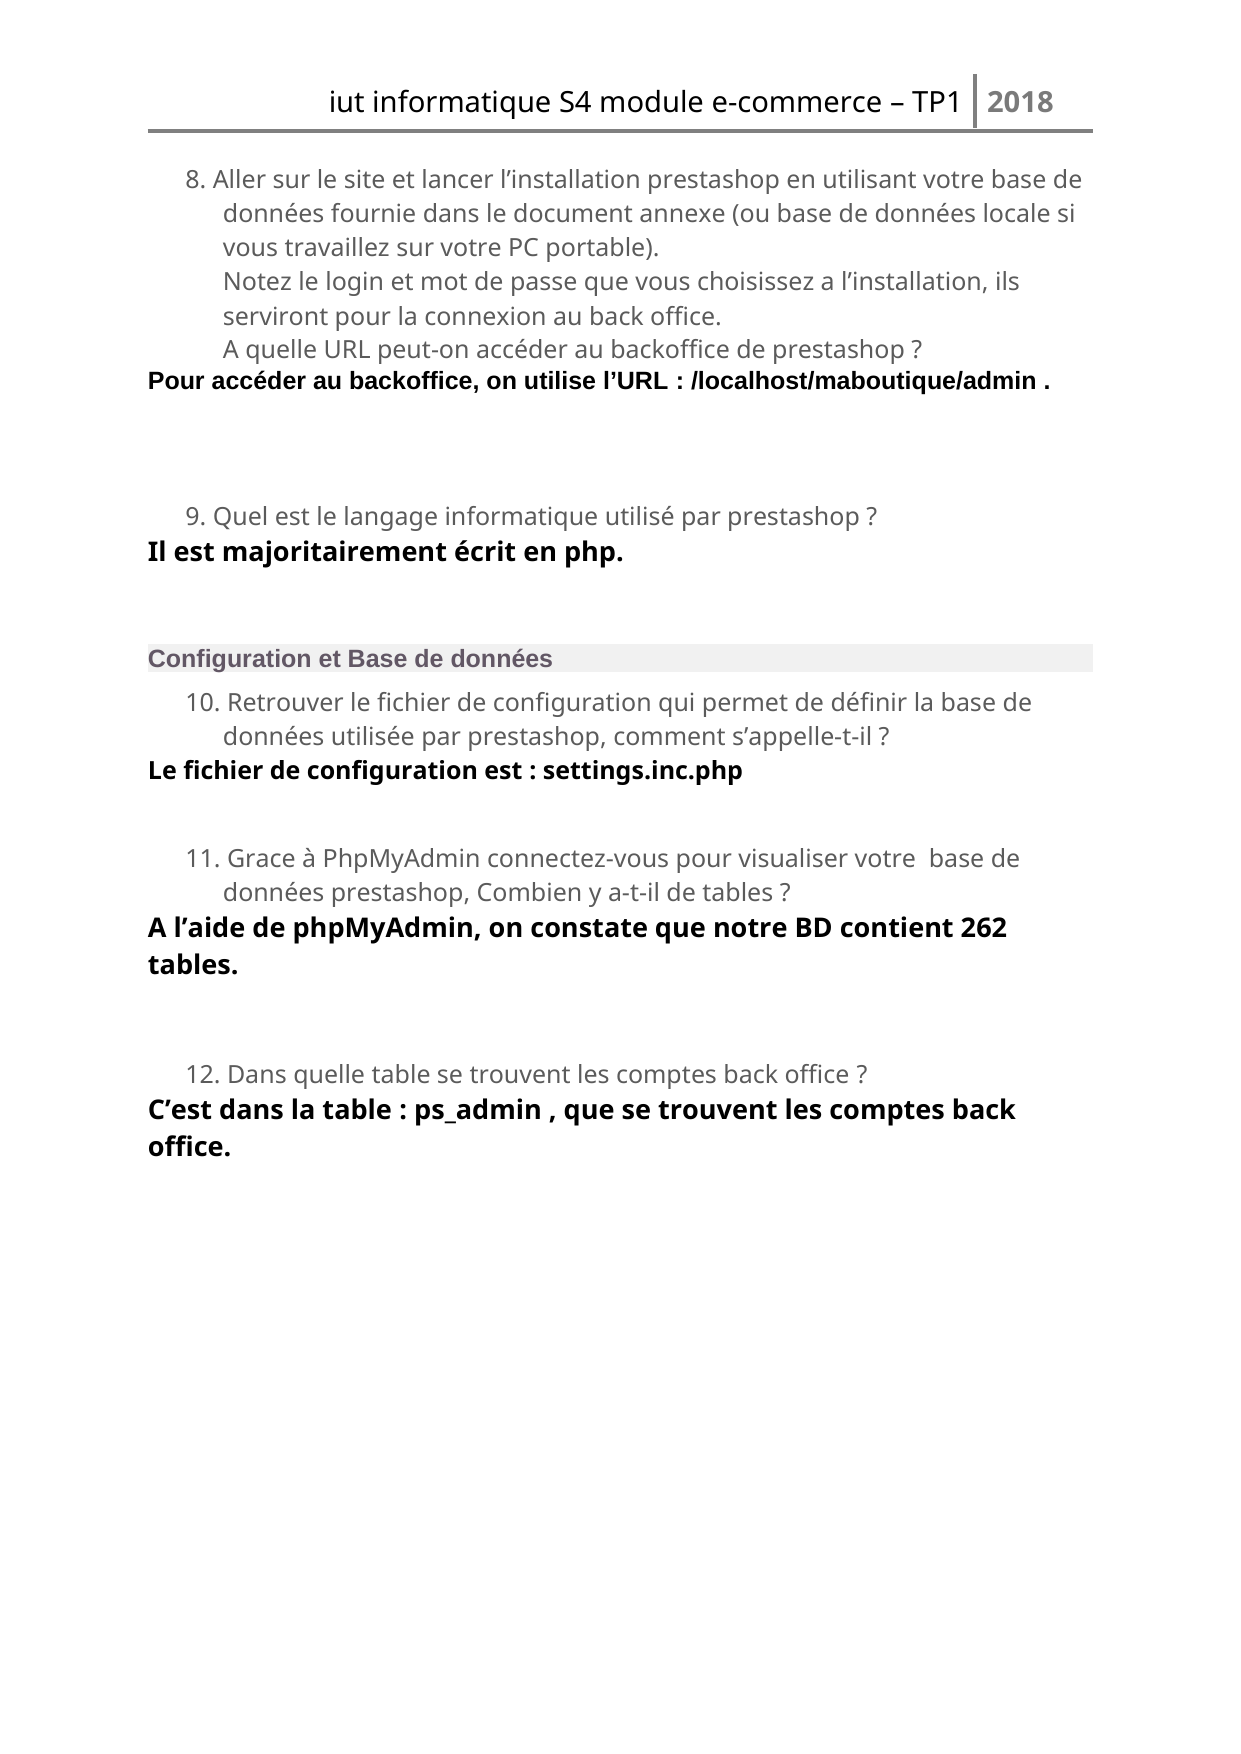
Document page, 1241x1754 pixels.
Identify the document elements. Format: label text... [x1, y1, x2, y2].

list Retrouver le fichier de configuration qui permet de définir la base de données utilisée par prestashop, comment s’appelle-t-il ? [185, 685, 1093, 753]
text A l’aide de phpMyAdmin, on constate que notre BD contient 262 tables. [148, 909, 1093, 983]
list Quel est le langage informatique utilisé par prestashop ? [185, 498, 1093, 532]
list Grace à PhpMyAdmin connectez-vous pour visualiser votre base de données prestashop, Combien y a-t-il de tables ? [185, 841, 1093, 909]
text Le fichier de configuration est : settings.inc.php [148, 753, 1093, 787]
subtitle Configuration et Base de données [148, 644, 1093, 672]
list Aller sur le site et lancer l’installation prestashop en utilisant votre base de données fournie dans le document annexe (ou base de données locale si vous travaillez sur votre PC portable). [185, 162, 1093, 264]
text C’est dans la table : ps_admin , que se trouvent les comptes back office. [148, 1091, 1093, 1164]
list Dans quelle table se trouvent les comptes back office ? [185, 1056, 1093, 1091]
text Il est majoritairement écrit en php. [148, 532, 1093, 569]
list A quelle URL peut-on accéder au backoffice de prestashop ? [223, 332, 1093, 366]
list Notez le login et mot de passe que vous choisissez a l’installation, ils serviront pour la connexion au back office. [223, 264, 1093, 332]
text Pour accéder au backoffice, on utilise l’URL : /localhost/maboutique/admin . [148, 366, 1093, 395]
